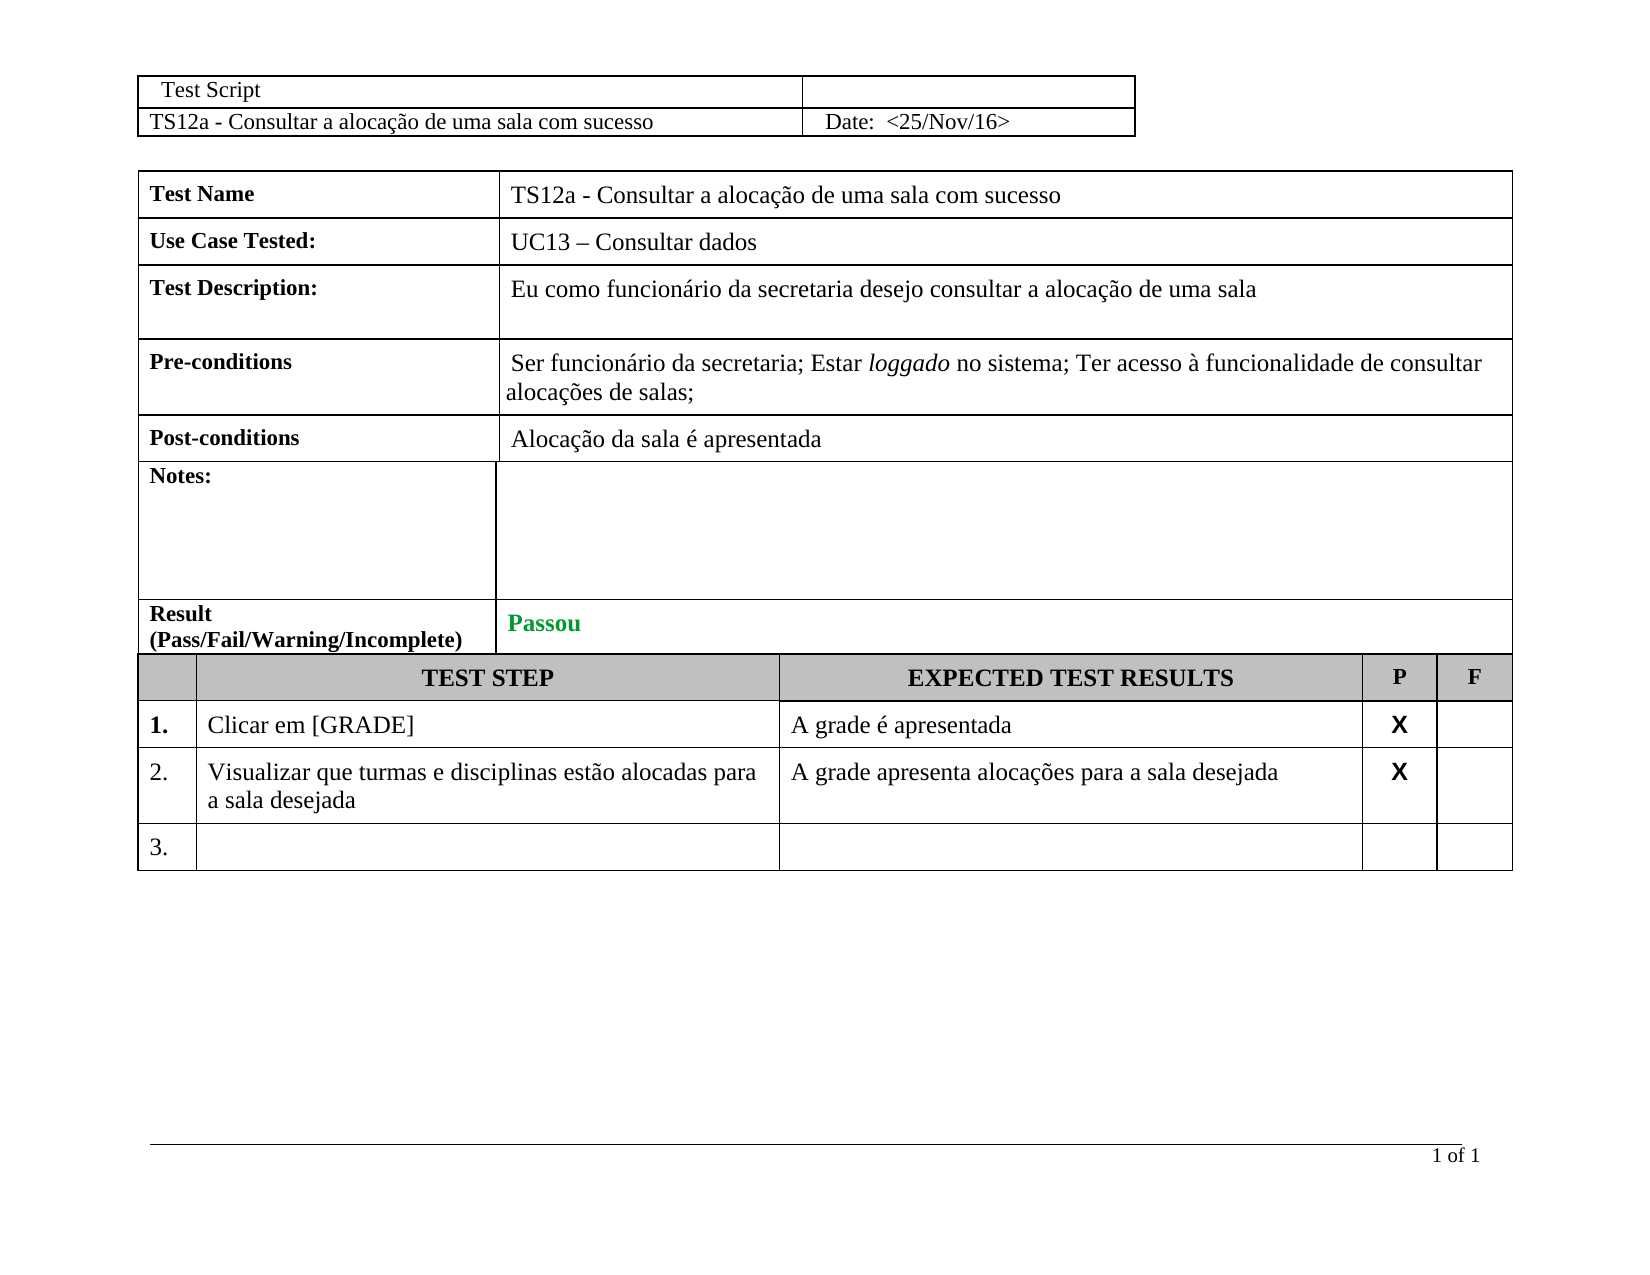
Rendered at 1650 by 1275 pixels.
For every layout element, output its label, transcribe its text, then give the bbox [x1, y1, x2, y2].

table_cell F [1438, 655, 1512, 700]
table_cell TEST STEP [197, 655, 779, 700]
table_cell [1438, 824, 1512, 869]
table_cell Result (Pass/Fail/Warning/Incomplete) [139, 600, 495, 653]
table_cell [139, 748, 196, 823]
table_cell Visualizar que turmas e disciplinas estão alocadas para a sala desejada [197, 748, 779, 823]
table_cell Post-conditions [139, 416, 499, 461]
table_cell UC13 – Consultar dados [500, 219, 1512, 264]
table_cell A grade é apresentada [780, 702, 1362, 747]
table_cell Passou [497, 600, 1512, 653]
table_cell P [1363, 655, 1436, 700]
table_cell [497, 462, 1512, 599]
table_cell Clicar em [GRADE] [197, 701, 779, 747]
table_cell Test Description: [139, 266, 499, 338]
table_cell EXPECTED TEST RESULTS [780, 655, 1362, 700]
table_cell Use Case Tested: [139, 219, 499, 264]
table_cell [780, 824, 1362, 869]
table_cell A grade apresenta alocações para a sala desejada [780, 748, 1362, 823]
table_cell Ser funcionário da secretaria; Estar loggado no sistema; Ter acesso à funcionalidade de consultar alocações de salas; [500, 340, 1512, 414]
table_cell Pre-conditions [139, 340, 499, 414]
table_header TS12a - Consultar a alocação de uma sala com sucesso [500, 172, 1512, 217]
table_cell [1363, 824, 1436, 869]
table_cell [139, 701, 196, 747]
table_cell [139, 655, 196, 700]
table_cell Eu como funcionário da secretaria desejo consultar a alocação de uma sala [500, 266, 1512, 338]
table_cell X [1363, 702, 1436, 747]
table_cell X [1363, 748, 1436, 823]
table_cell Alocação da sala é apresentada [500, 416, 1512, 461]
table_cell [139, 824, 196, 869]
table_cell [1438, 748, 1512, 823]
table_cell Notes: [139, 462, 495, 599]
table_cell [197, 824, 779, 869]
table_cell [1438, 702, 1512, 747]
table_header Test Name [139, 172, 499, 217]
